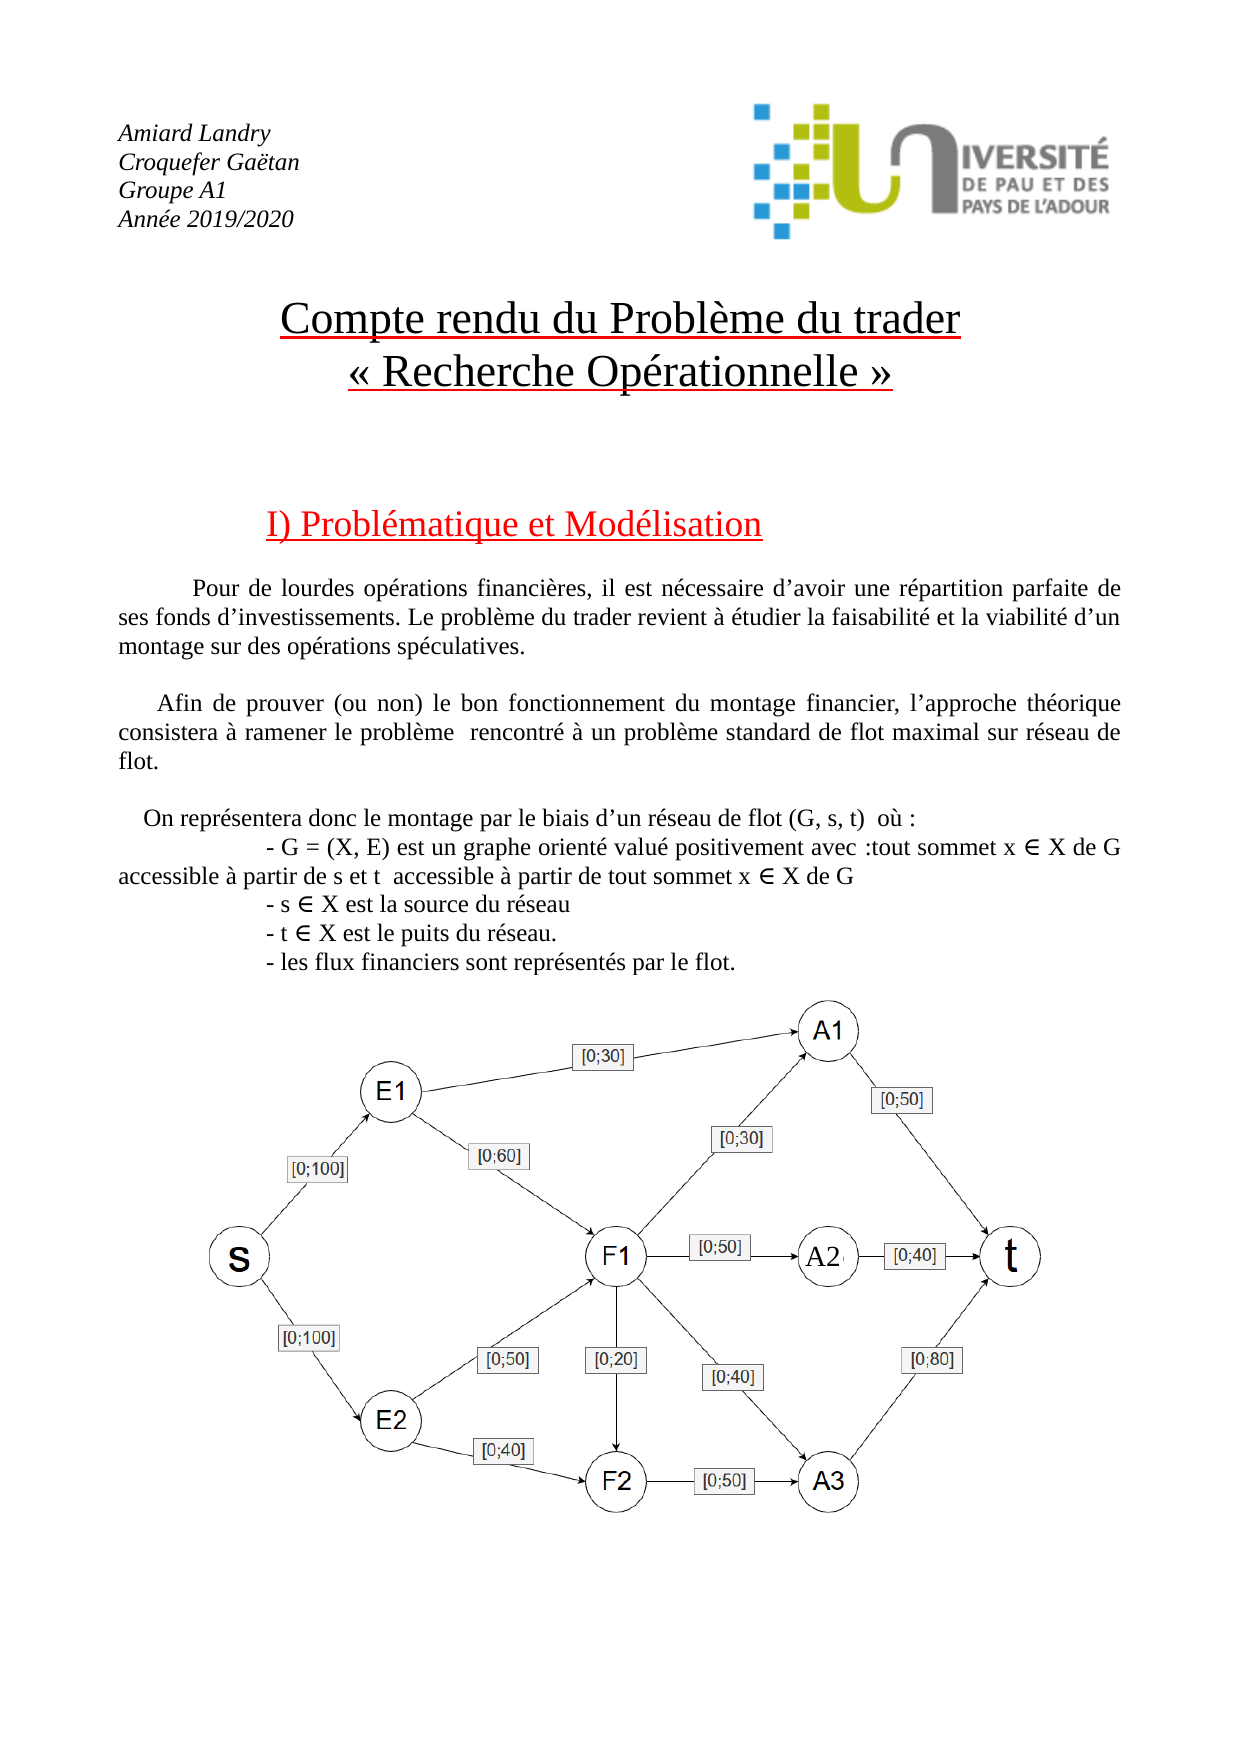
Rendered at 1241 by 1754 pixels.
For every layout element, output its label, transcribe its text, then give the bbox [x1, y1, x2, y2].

text - G = (X, E) est un graphe orienté valué positivement avec :tout sommet x ∈ X de G accessible à partir de s et t accessible à partir de tout sommet x ∈ X de G [118, 832, 1122, 889]
text - t ∈ X est le puits du réseau. [118, 918, 1122, 947]
text - les flux financiers sont représentés par le flot. [118, 947, 1122, 976]
text Croquefer Gaëtan [118, 147, 750, 176]
picture [171, 975, 1069, 1545]
picture [750, 101, 1115, 241]
text Pour de lourdes opérations financières, il est nécessaire d’avoir une répartition parfaite de ses fonds d’investissements. Le problème du trader revient à étudier la faisabilité et la viabilité d’un montage sur des opérations spéculatives. [118, 573, 1122, 659]
text Amiard Landry [118, 118, 750, 147]
text On représentera donc le montage par le biais d’un réseau de flot (G, s, t) où : [118, 803, 1122, 832]
text Année 2019/2020 [118, 204, 750, 233]
text [1115, 176, 1122, 204]
text I) Problématique et Modélisation [118, 501, 1122, 544]
text Groupe A1 [118, 176, 750, 204]
text Afin de prouver (ou non) le bon fonctionnement du montage financier, l’approche théorique consistera à ramener le problème rencontré à un problème standard de flot maximal sur réseau de flot. [118, 688, 1122, 774]
text Compte rendu du Problème du trader [118, 291, 1122, 343]
text - s ∈ X est la source du réseau [118, 889, 1122, 918]
text « Recherche Opérationnelle » [118, 343, 1122, 396]
